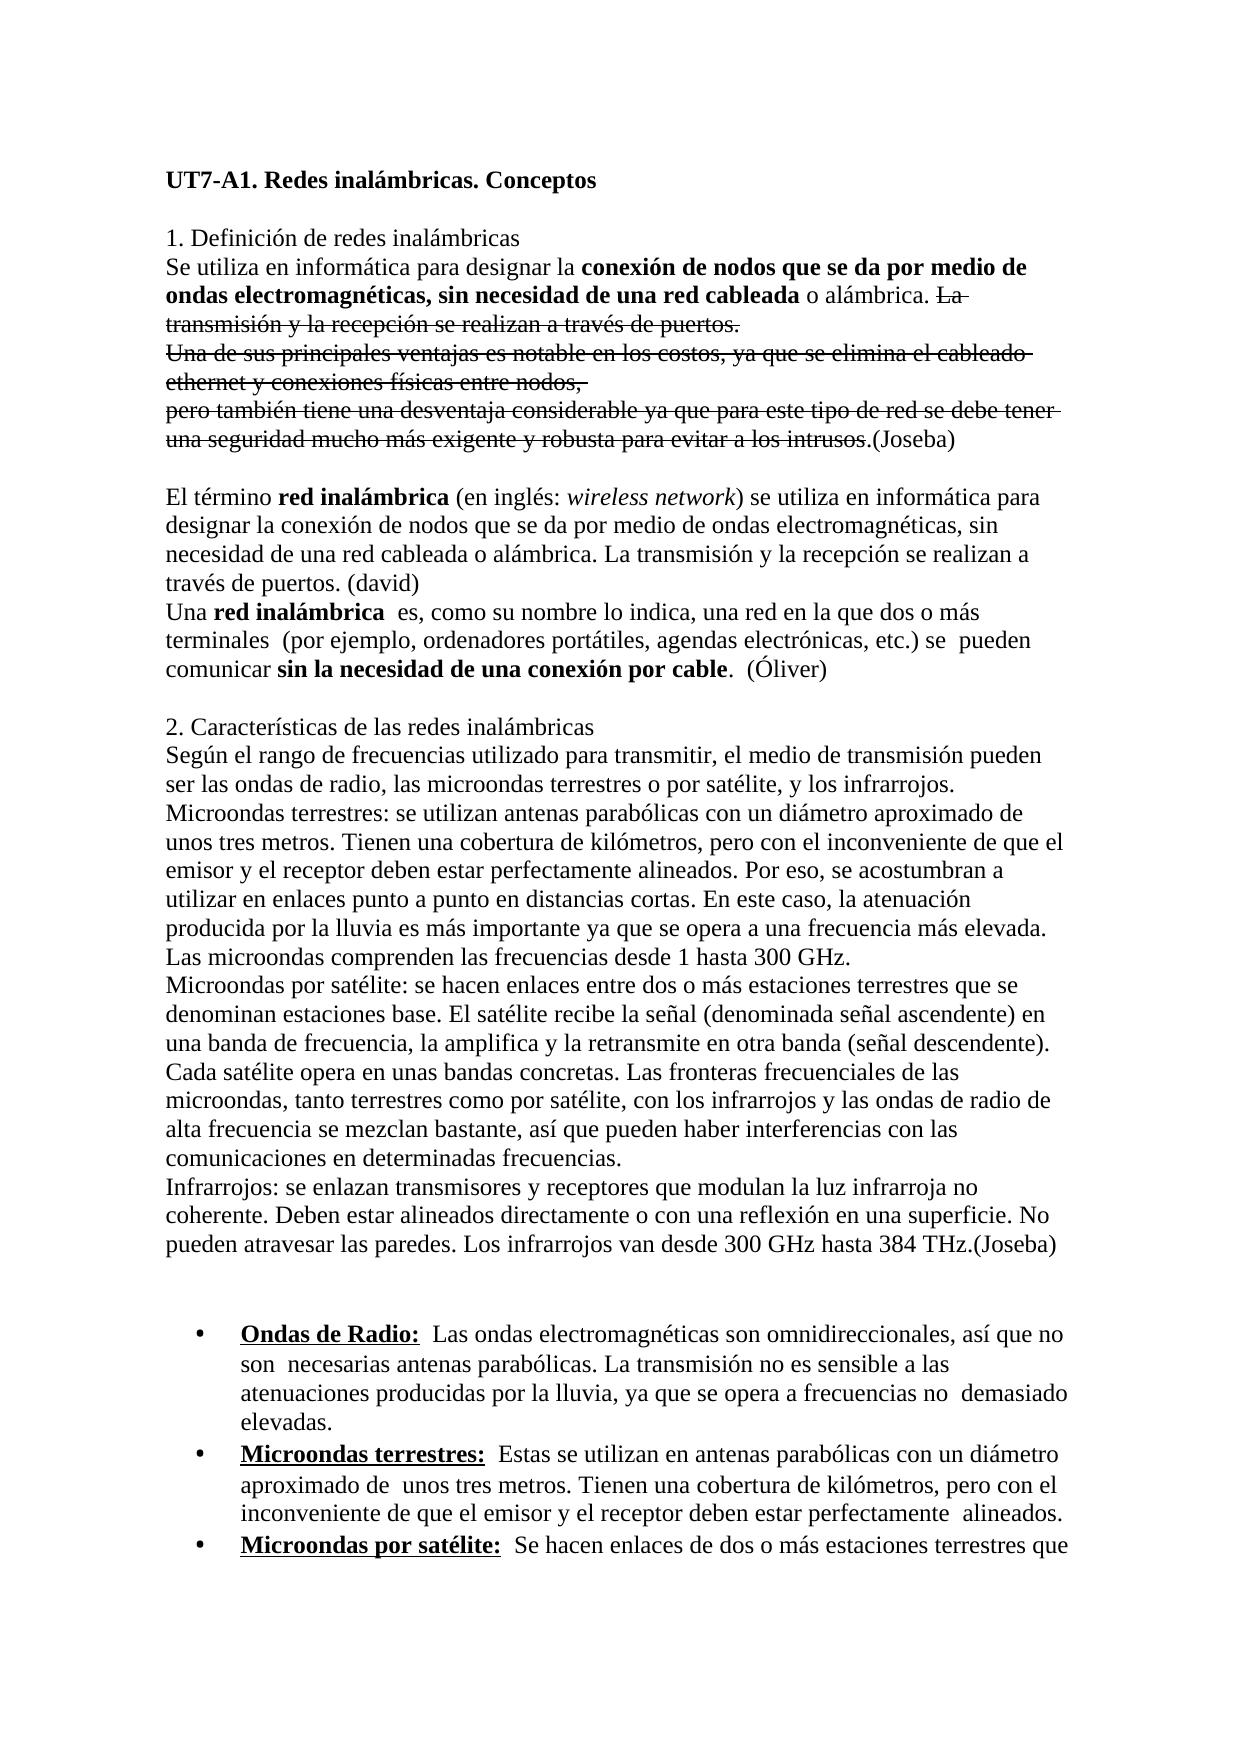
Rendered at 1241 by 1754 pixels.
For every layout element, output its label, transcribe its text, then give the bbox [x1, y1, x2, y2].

list Ondas de Radio: Las ondas electromagnéticas son omnidireccionales, así que no son necesarias antenas parabólicas. La transmisión no es sensible a las atenuaciones producidas por la lluvia, ya que se opera a frecuencias no demasiado elevadas. [195, 1315, 1075, 1436]
list Microondas terrestres: Estas se utilizan en antenas parabólicas con un diámetro aproximado de unos tres metros. Tienen una cobertura de kilómetros, pero con el inconveniente de que el emisor y el receptor deben estar perfectamente alineados. [195, 1436, 1075, 1527]
text UT7-A1. Redes inalámbricas. Conceptos 1. Definición de redes inalámbricas Se utiliza en informática para designar la conexión de nodos que se da por medio de ondas electromagnéticas, sin necesidad de una red cableada o alámbrica. La transmisión y la recepción se realizan a través de puertos. Una de sus principales ventajas es notable en los costos, ya que se elimina el cableado ethernet y conexiones físicas entre nodos, pero también tiene una desventaja considerable ya que para este tipo de red se debe tener una seguridad mucho más exigente y robusta para evitar a los intrusos.(Joseba) El término red inalámbrica (en inglés: wireless network) se utiliza en informática para designar la conexión de nodos que se da por medio de ondas electromagnéticas, sin necesidad de una red cableada o alámbrica. La transmisión y la recepción se realizan a través de puertos. (david) Una red inalámbrica es, como su nombre lo indica, una red en la que dos o más terminales (por ejemplo, ordenadores portátiles, agendas electrónicas, etc.) se pueden comunicar sin la necesidad de una conexión por cable. (Óliver) 2. Características de las redes inalámbricas Según el rango de frecuencias utilizado para transmitir, el medio de transmisión pueden ser las ondas de radio, las microondas terrestres o por satélite, y los infrarrojos. Microondas terrestres: se utilizan antenas parabólicas con un diámetro aproximado de unos tres metros. Tienen una cobertura de kilómetros, pero con el inconveniente de que el emisor y el receptor deben estar perfectamente alineados. Por eso, se acostumbran a utilizar en enlaces punto a punto en distancias cortas. En este caso, la atenuación producida por la lluvia es más importante ya que se opera a una frecuencia más elevada. Las microondas comprenden las frecuencias desde 1 hasta 300 GHz. Microondas por satélite: se hacen enlaces entre dos o más estaciones terrestres que se denominan estaciones base. El satélite recibe la señal (denominada señal ascendente) en una banda de frecuencia, la amplifica y la retransmite en otra banda (señal descendente). Cada satélite opera en unas bandas concretas. Las fronteras frecuenciales de las microondas, tanto terrestres como por satélite, con los infrarrojos y las ondas de radio de alta frecuencia se mezclan bastante, así que pueden haber interferencias con las comunicaciones en determinadas frecuencias. Infrarrojos: se enlazan transmisores y receptores que modulan la luz infrarroja no coherente. Deben estar alineados directamente o con una reflexión en una superficie. No pueden atravesar las paredes. Los infrarrojos van desde 300 GHz hasta 384 THz.(Joseba) [165, 165, 1075, 1315]
list Microondas por satélite: Se hacen enlaces de dos o más estaciones terrestres que [195, 1527, 1075, 1561]
